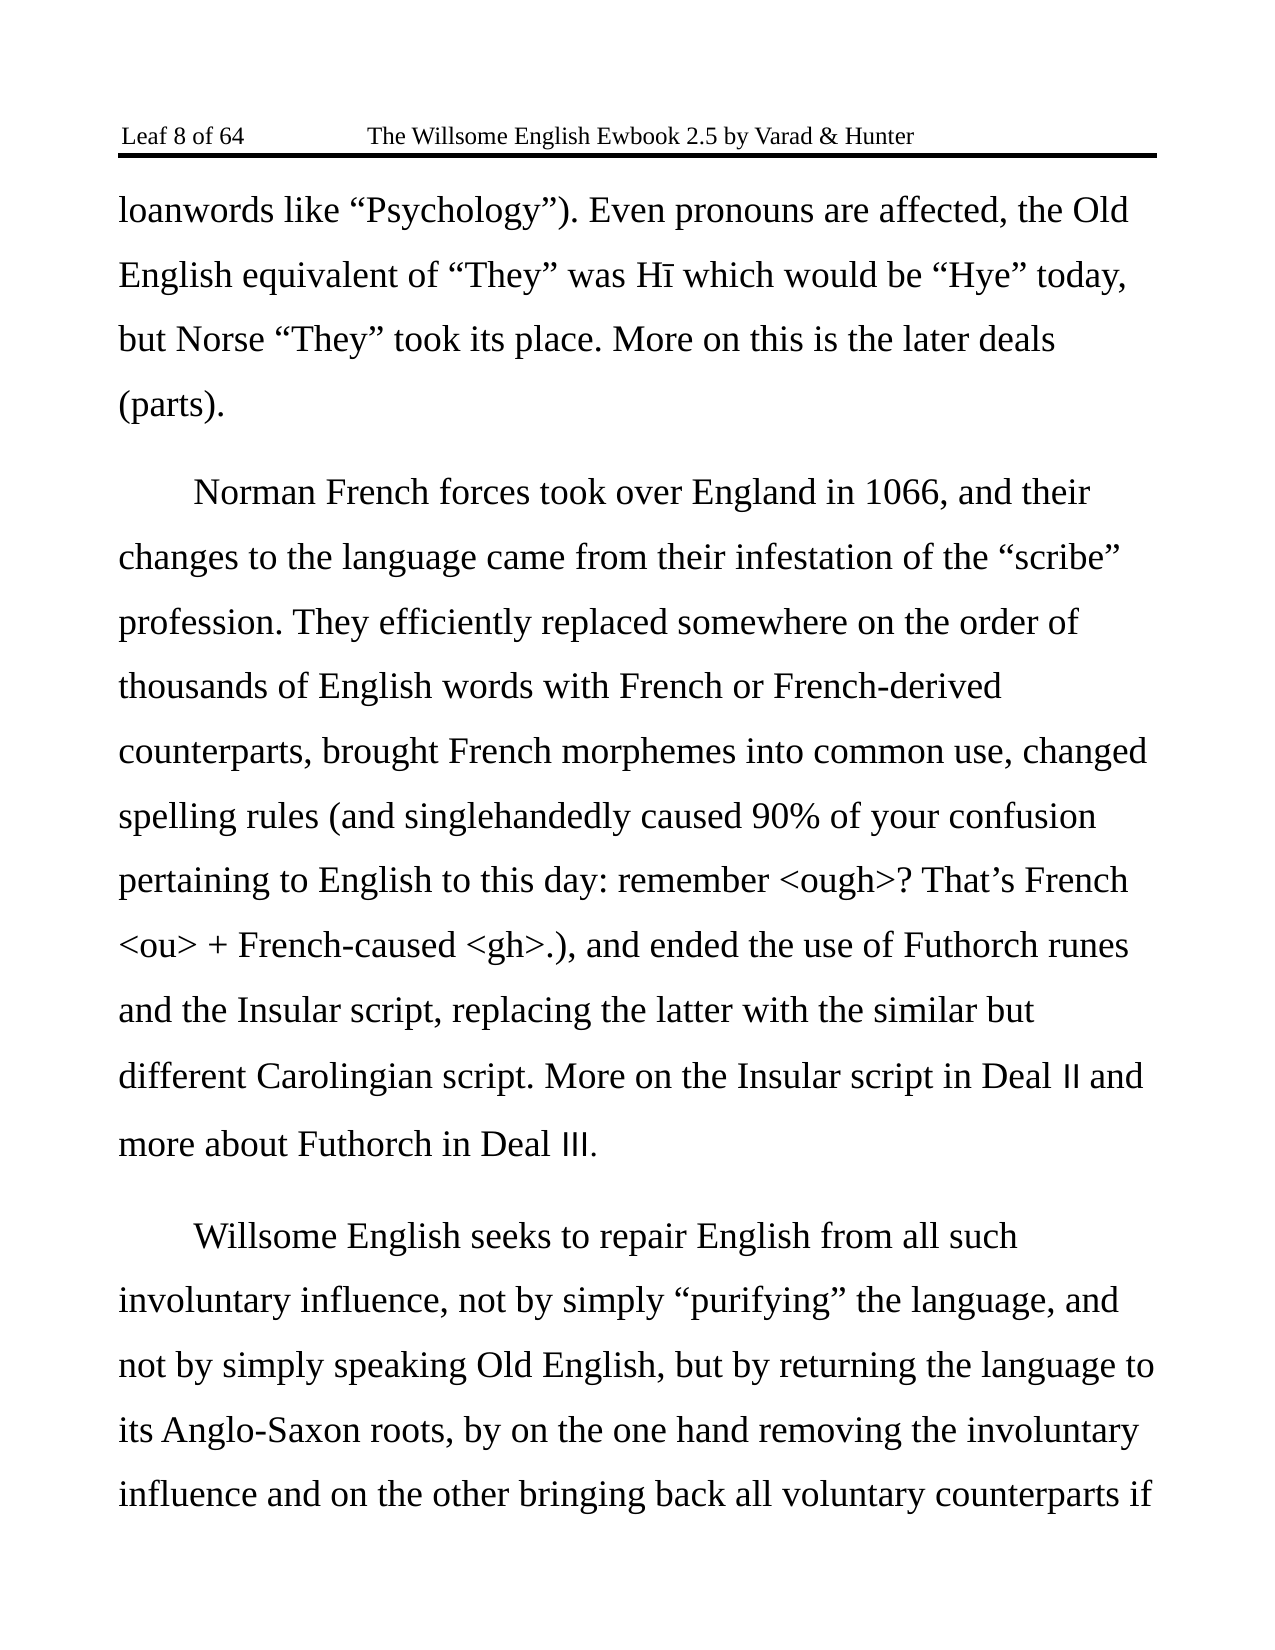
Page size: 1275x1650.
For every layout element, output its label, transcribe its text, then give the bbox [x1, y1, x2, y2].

text Norman French forces took over England in 1066, and their changes to the language came from their infestation of the “scribe” profession. They efficiently replaced somewhere on the order of thousands of English words with French or French-derived counterparts, brought French morphemes into common use, changed spelling rules (and singlehandedly caused 90% of your confusion pertaining to English to this day: remember <ough>? That’s French <ou> + French-caused <gh>.), and ended the use of Futhorch runes and the Insular script, replacing the latter with the similar but different Carolingian script. More on the Insular script in Deal ᛁᛁ and more about Futhorch in Deal ᛁᛁᛁ. [118, 470, 1157, 1167]
text loanwords like “Psychology”). Even pronouns are affected, the Old English equivalent of “They” was Hī which would be “Hye” today, but Norse “They” took its place. More on this is the later deals (parts). [118, 187, 1157, 424]
text Willsome English seeks to repair English from all such involuntary influence, not by simply “purifying” the language, and not by simply speaking Old English, but by returning the language to its Anglo-Saxon roots, by on the one hand removing the involuntary influence and on the other bringing back all voluntary counterparts if [118, 1213, 1157, 1515]
